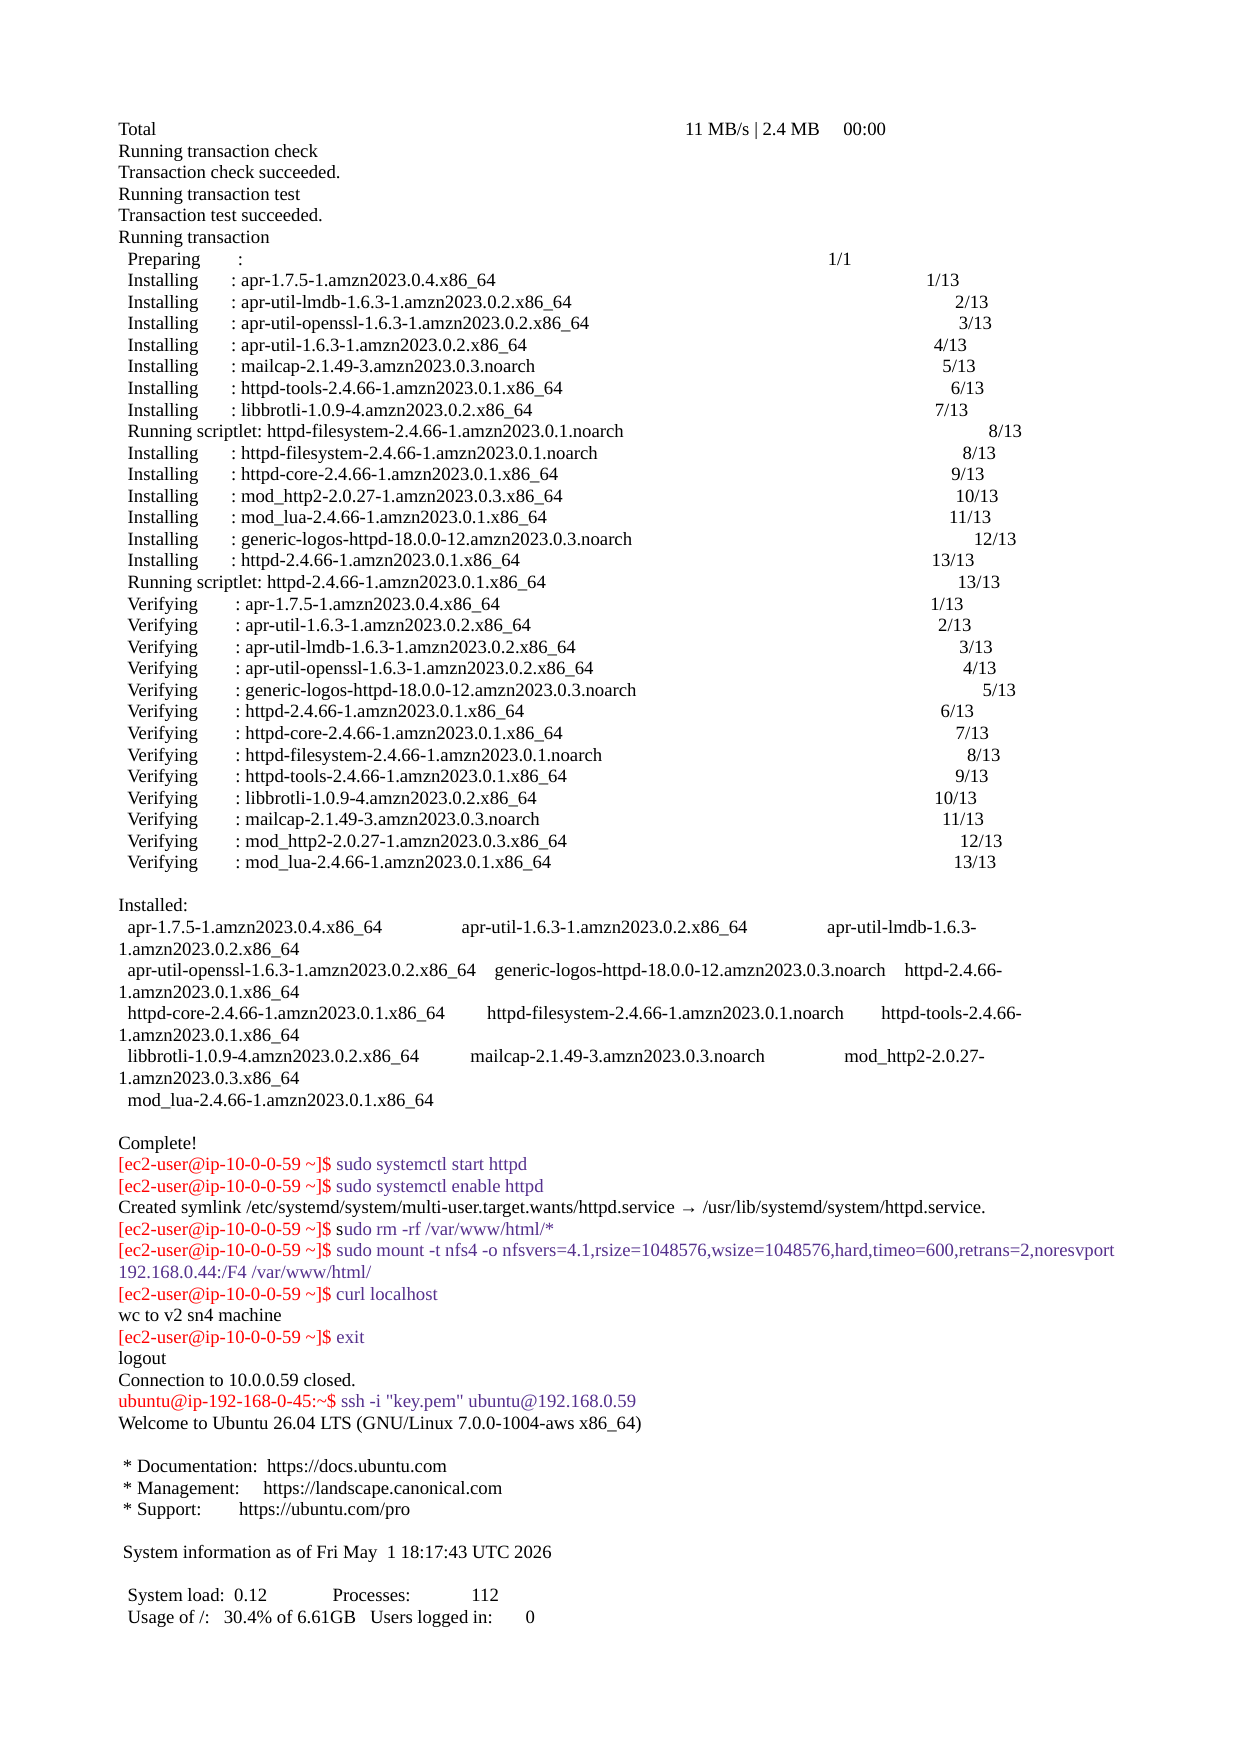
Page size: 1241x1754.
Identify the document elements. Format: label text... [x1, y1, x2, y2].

text mod_lua-2.4.66-1.amzn2023.0.1.x86_64 [118, 1088, 1122, 1110]
text Installing : generic-logos-httpd-18.0.0-12.amzn2023.0.3.noarch 12/13 [118, 528, 1122, 549]
text Verifying : apr-util-openssl-1.6.3-1.amzn2023.0.2.x86_64 4/13 [118, 657, 1122, 679]
text System information as of Fri May 1 18:17:43 UTC 2026 [118, 1541, 1122, 1563]
text [ec2-user@ip-10-0-0-59 ~]$ sudo systemctl enable httpd [118, 1175, 1122, 1196]
text Connection to 10.0.0.59 closed. [118, 1369, 1122, 1390]
text Verifying : mailcap-2.1.49-3.amzn2023.0.3.noarch 11/13 [118, 808, 1122, 830]
text Verifying : generic-logos-httpd-18.0.0-12.amzn2023.0.3.noarch 5/13 [118, 679, 1122, 700]
text Running transaction test [118, 183, 1122, 204]
text Verifying : apr-1.7.5-1.amzn2023.0.4.x86_64 1/13 [118, 592, 1122, 614]
text libbrotli-1.0.9-4.amzn2023.0.2.x86_64 mailcap-2.1.49-3.amzn2023.0.3.noarch mod_http2-2.0.27-1.amzn2023.0.3.x86_64 [118, 1045, 1122, 1088]
text Installing : mod_lua-2.4.66-1.amzn2023.0.1.x86_64 11/13 [118, 506, 1122, 528]
text * Management: https://landscape.canonical.com [118, 1477, 1122, 1498]
text Running scriptlet: httpd-2.4.66-1.amzn2023.0.1.x86_64 13/13 [118, 571, 1122, 592]
text [ec2-user@ip-10-0-0-59 ~]$ curl localhost [118, 1282, 1122, 1304]
text * Support: https://ubuntu.com/pro [118, 1498, 1122, 1520]
text Running transaction [118, 226, 1122, 247]
text Installing : httpd-core-2.4.66-1.amzn2023.0.1.x86_64 9/13 [118, 463, 1122, 485]
text System load: 0.12 Processes: 112 [118, 1584, 1122, 1606]
text [ec2-user@ip-10-0-0-59 ~]$ sudo rm -rf /var/www/html/* [118, 1218, 1122, 1239]
text Installing : httpd-2.4.66-1.amzn2023.0.1.x86_64 13/13 [118, 549, 1122, 571]
text Verifying : httpd-2.4.66-1.amzn2023.0.1.x86_64 6/13 [118, 700, 1122, 722]
text Installing : apr-util-lmdb-1.6.3-1.amzn2023.0.2.x86_64 2/13 [118, 291, 1122, 312]
text logout [118, 1347, 1122, 1369]
text Verifying : httpd-filesystem-2.4.66-1.amzn2023.0.1.noarch 8/13 [118, 743, 1122, 765]
text httpd-core-2.4.66-1.amzn2023.0.1.x86_64 httpd-filesystem-2.4.66-1.amzn2023.0.1.noarch httpd-tools-2.4.66-1.amzn2023.0.1.x86_64 [118, 1002, 1122, 1045]
text Installing : httpd-filesystem-2.4.66-1.amzn2023.0.1.noarch 8/13 [118, 442, 1122, 463]
text apr-1.7.5-1.amzn2023.0.4.x86_64 apr-util-1.6.3-1.amzn2023.0.2.x86_64 apr-util-lmdb-1.6.3-1.amzn2023.0.2.x86_64 [118, 916, 1122, 959]
text Verifying : httpd-core-2.4.66-1.amzn2023.0.1.x86_64 7/13 [118, 722, 1122, 743]
text Created symlink /etc/systemd/system/multi-user.target.wants/httpd.service → /usr/lib/systemd/system/httpd.service. [118, 1196, 1122, 1218]
text Installing : apr-1.7.5-1.amzn2023.0.4.x86_64 1/13 [118, 269, 1122, 291]
text Verifying : mod_http2-2.0.27-1.amzn2023.0.3.x86_64 12/13 [118, 830, 1122, 851]
text Installing : httpd-tools-2.4.66-1.amzn2023.0.1.x86_64 6/13 [118, 377, 1122, 398]
text Verifying : mod_lua-2.4.66-1.amzn2023.0.1.x86_64 13/13 [118, 851, 1122, 873]
text Verifying : httpd-tools-2.4.66-1.amzn2023.0.1.x86_64 9/13 [118, 765, 1122, 787]
text Installing : apr-util-openssl-1.6.3-1.amzn2023.0.2.x86_64 3/13 [118, 312, 1122, 334]
text [ec2-user@ip-10-0-0-59 ~]$ exit [118, 1326, 1122, 1347]
text Verifying : apr-util-lmdb-1.6.3-1.amzn2023.0.2.x86_64 3/13 [118, 636, 1122, 657]
text Complete! [118, 1132, 1122, 1153]
text Installed: [118, 894, 1122, 916]
text [ec2-user@ip-10-0-0-59 ~]$ sudo mount -t nfs4 -o nfsvers=4.1,rsize=1048576,wsize=1048576,hard,timeo=600,retrans=2,noresvport 192.168.0.44:/F4 /var/www/html/ [118, 1239, 1122, 1282]
text [ec2-user@ip-10-0-0-59 ~]$ sudo systemctl start httpd [118, 1153, 1122, 1175]
text Welcome to Ubuntu 26.04 LTS (GNU/Linux 7.0.0-1004-aws x86_64) [118, 1412, 1122, 1433]
text Transaction test succeeded. [118, 204, 1122, 226]
text Verifying : libbrotli-1.0.9-4.amzn2023.0.2.x86_64 10/13 [118, 787, 1122, 808]
text Total 11 MB/s | 2.4 MB 00:00 [118, 118, 1122, 140]
text Installing : libbrotli-1.0.9-4.amzn2023.0.2.x86_64 7/13 [118, 398, 1122, 420]
text Usage of /: 30.4% of 6.61GB Users logged in: 0 [118, 1606, 1122, 1627]
text wc to v2 sn4 machine [118, 1304, 1122, 1326]
text apr-util-openssl-1.6.3-1.amzn2023.0.2.x86_64 generic-logos-httpd-18.0.0-12.amzn2023.0.3.noarch httpd-2.4.66-1.amzn2023.0.1.x86_64 [118, 959, 1122, 1002]
text Transaction check succeeded. [118, 161, 1122, 183]
text Verifying : apr-util-1.6.3-1.amzn2023.0.2.x86_64 2/13 [118, 614, 1122, 636]
text Installing : mailcap-2.1.49-3.amzn2023.0.3.noarch 5/13 [118, 355, 1122, 377]
text Installing : mod_http2-2.0.27-1.amzn2023.0.3.x86_64 10/13 [118, 485, 1122, 506]
text Running scriptlet: httpd-filesystem-2.4.66-1.amzn2023.0.1.noarch 8/13 [118, 420, 1122, 442]
text ubuntu@ip-192-168-0-45:~$ ssh -i "key.pem" ubuntu@192.168.0.59 [118, 1390, 1122, 1412]
text * Documentation: https://docs.ubuntu.com [118, 1455, 1122, 1477]
text Preparing : 1/1 [118, 247, 1122, 269]
text Running transaction check [118, 140, 1122, 161]
text Installing : apr-util-1.6.3-1.amzn2023.0.2.x86_64 4/13 [118, 334, 1122, 355]
